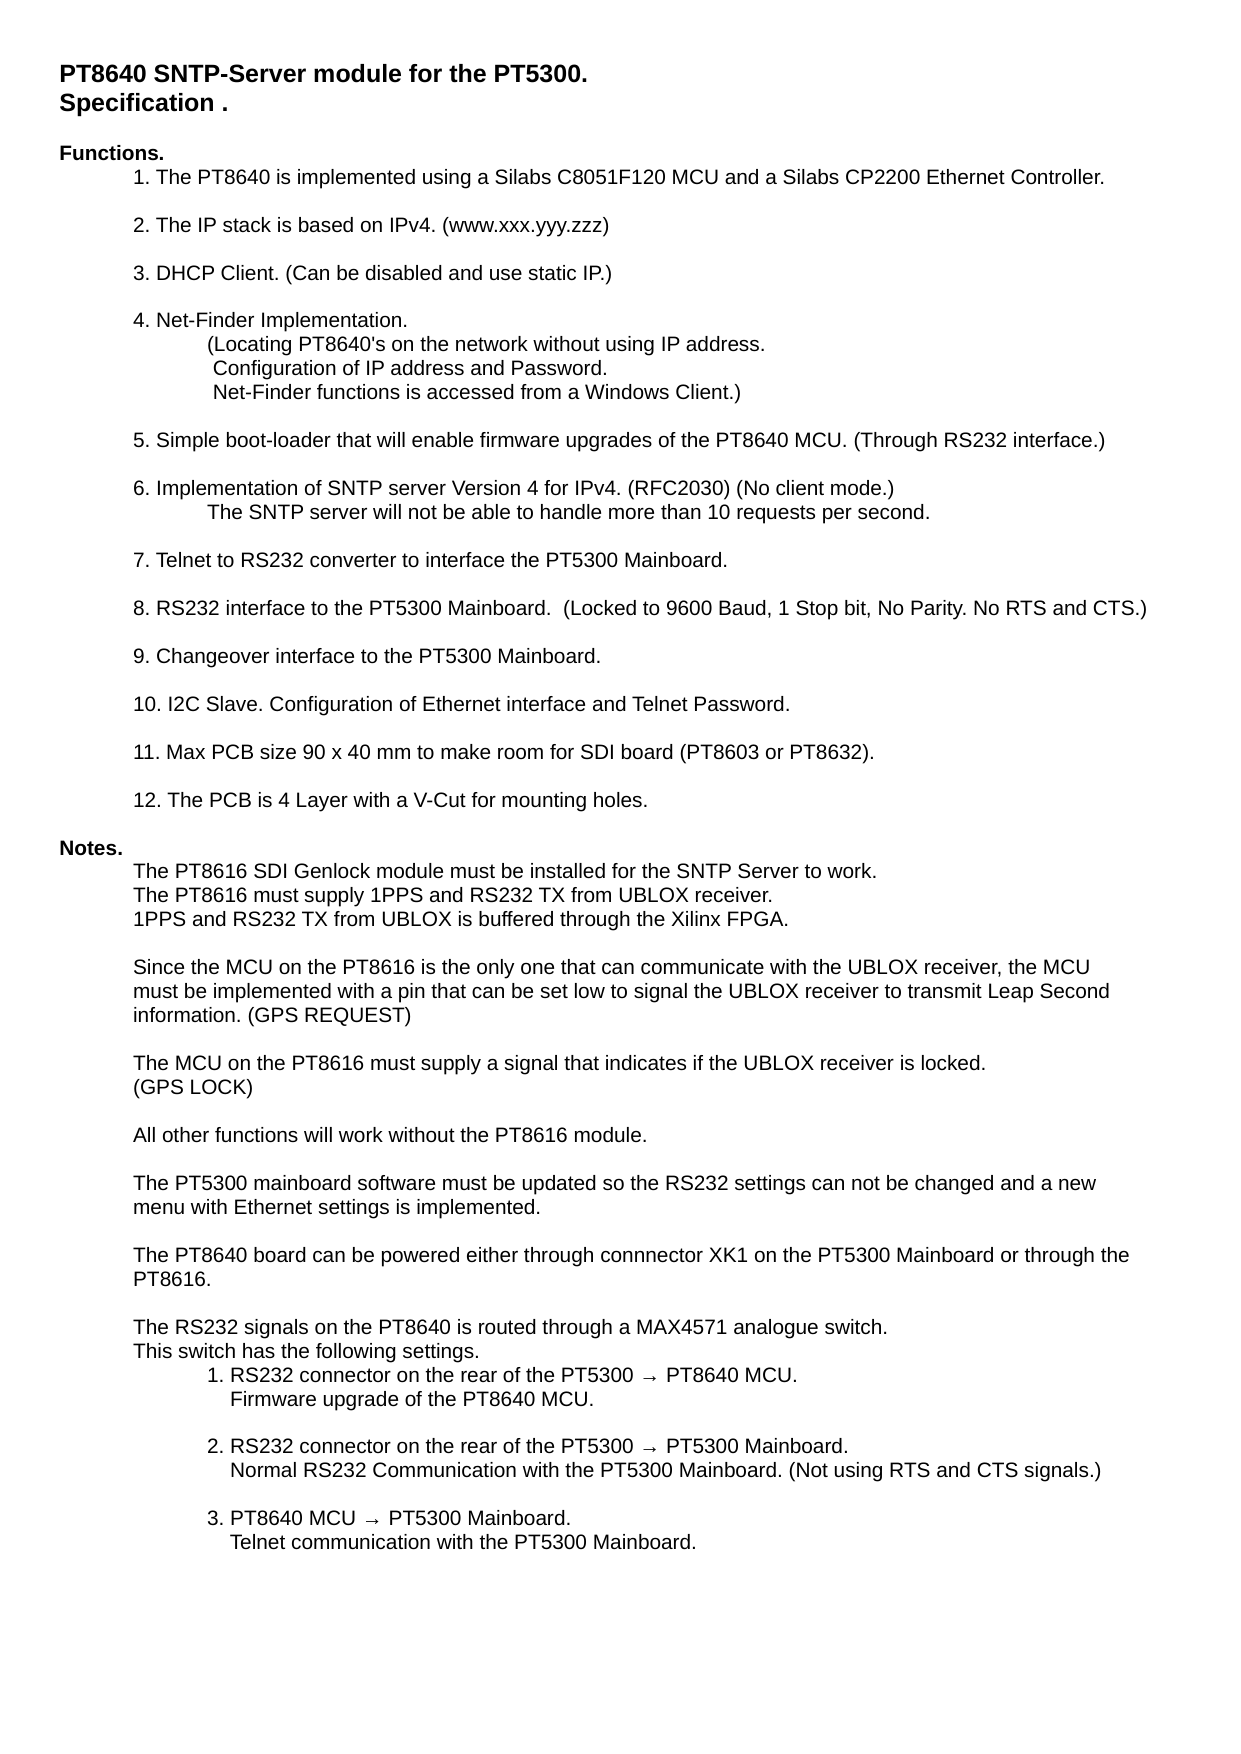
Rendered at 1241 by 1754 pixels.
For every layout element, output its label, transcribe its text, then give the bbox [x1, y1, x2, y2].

text 8. RS232 interface to the PT5300 Mainboard. (Locked to 9600 Baud, 1 Stop bit, No Parity. No RTS and CTS.) [59, 596, 1181, 620]
text Telnet communication with the PT5300 Mainboard. [59, 1530, 1181, 1554]
text Specification . [59, 88, 1181, 117]
text 11. Max PCB size 90 x 40 mm to make room for SDI board (PT8603 or PT8632). [59, 739, 1181, 763]
text 3. DHCP Client. (Can be disabled and use static IP.) [59, 260, 1181, 284]
text All other functions will work without the PT8616 module. [59, 1123, 1181, 1147]
text 2. The IP stack is based on IPv4. (www.xxx.yyy.zzz) [59, 212, 1181, 236]
text The PT8616 SDI Genlock module must be installed for the SNTP Server to work. [59, 859, 1181, 883]
text 3. PT8640 MCU → PT5300 Mainboard. [59, 1506, 1181, 1530]
text 6. Implementation of SNTP server Version 4 for IPv4. (RFC2030) (No client mode.) [59, 476, 1181, 500]
text Firmware upgrade of the PT8640 MCU. [59, 1386, 1181, 1410]
text The MCU on the PT8616 must supply a signal that indicates if the UBLOX receiver is locked. [59, 1051, 1181, 1075]
text Notes. [59, 835, 1181, 859]
text 5. Simple boot-loader that will enable firmware upgrades of the PT8640 MCU. (Through RS232 interface.) [59, 428, 1181, 452]
text Configuration of IP address and Password. [59, 356, 1181, 380]
text PT8640 SNTP-Server module for the PT5300. [59, 59, 1181, 88]
text The PT5300 mainboard software must be updated so the RS232 settings can not be changed and a new menu with Ethernet settings is implemented. [59, 1171, 1181, 1219]
text 7. Telnet to RS232 converter to interface the PT5300 Mainboard. [59, 548, 1181, 572]
text Since the MCU on the PT8616 is the only one that can communicate with the UBLOX receiver, the MCU must be implemented with a pin that can be set low to signal the UBLOX receiver to transmit Leap Second information. (GPS REQUEST) [59, 955, 1181, 1027]
text 2. RS232 connector on the rear of the PT5300 → PT5300 Mainboard. [59, 1434, 1181, 1458]
text (GPS LOCK) [59, 1075, 1181, 1099]
text 12. The PCB is 4 Layer with a V-Cut for mounting holes. [59, 787, 1181, 811]
text 4. Net-Finder Implementation. [59, 308, 1181, 332]
text Net-Finder functions is accessed from a Windows Client.) [59, 380, 1181, 404]
text 9. Changeover interface to the PT5300 Mainboard. [59, 644, 1181, 668]
text The PT8640 board can be powered either through connnector XK1 on the PT5300 Mainboard or through the PT8616. [59, 1243, 1181, 1291]
text (Locating PT8640's on the network without using IP address. [59, 332, 1181, 356]
text 10. I2C Slave. Configuration of Ethernet interface and Telnet Password. [59, 692, 1181, 716]
text The PT8616 must supply 1PPS and RS232 TX from UBLOX receiver. [59, 883, 1181, 907]
text Normal RS232 Communication with the PT5300 Mainboard. (Not using RTS and CTS signals.) [59, 1458, 1181, 1482]
text Functions. [59, 141, 1181, 164]
text 1. RS232 connector on the rear of the PT5300 → PT8640 MCU. [59, 1362, 1181, 1386]
text 1. The PT8640 is implemented using a Silabs C8051F120 MCU and a Silabs CP2200 Ethernet Controller. [59, 164, 1181, 188]
text 1PPS and RS232 TX from UBLOX is buffered through the Xilinx FPGA. [59, 907, 1181, 931]
text This switch has the following settings. [59, 1338, 1181, 1362]
text The RS232 signals on the PT8640 is routed through a MAX4571 analogue switch. [59, 1314, 1181, 1338]
text The SNTP server will not be able to handle more than 10 requests per second. [59, 500, 1181, 524]
